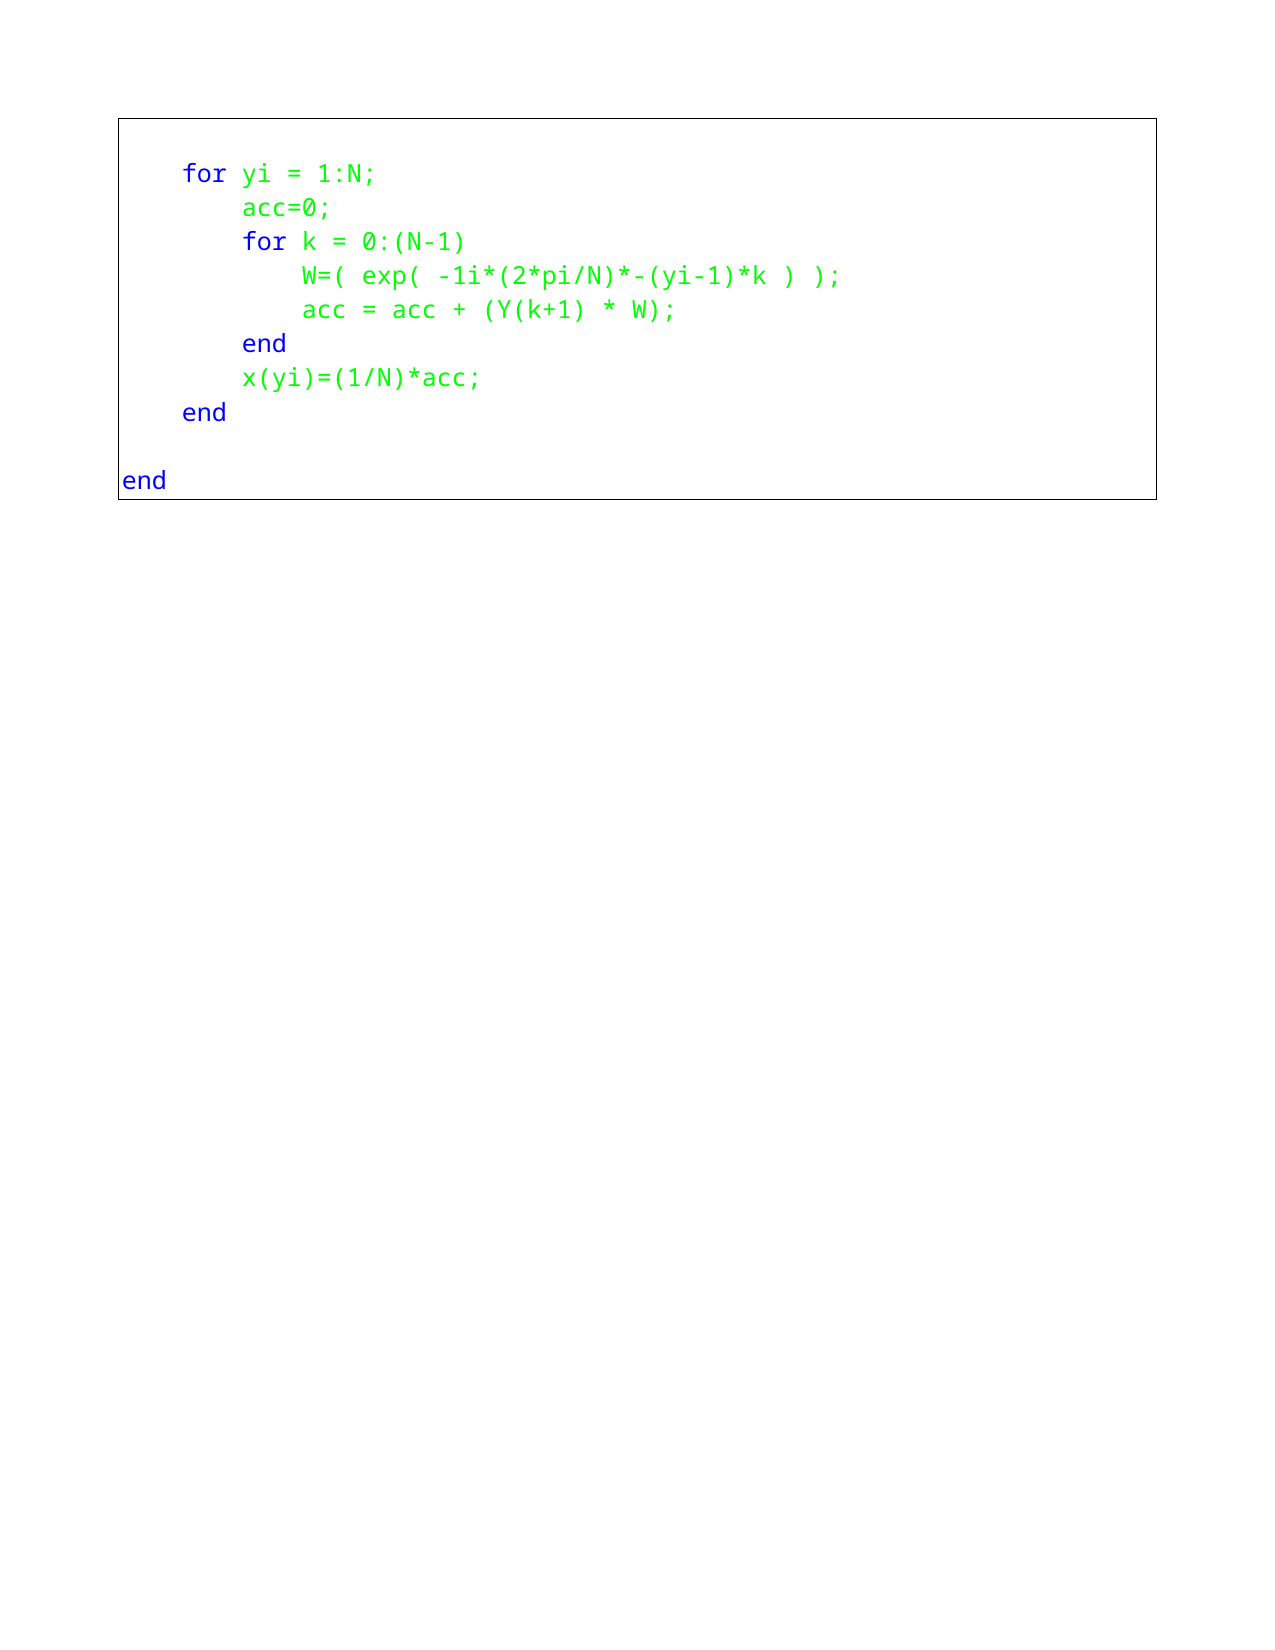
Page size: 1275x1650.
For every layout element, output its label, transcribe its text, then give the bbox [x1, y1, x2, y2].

text end [119, 459, 1156, 499]
text acc=0; [119, 186, 1156, 220]
text end [119, 322, 1156, 357]
text end [119, 391, 1156, 428]
text x(yi)=(1/N)*acc; [119, 357, 1156, 391]
text acc = acc + (Y(k+1) * W); [119, 288, 1156, 322]
text W=( exp( -1i*(2*pi/N)*-(yi-1)*k ) ); [119, 254, 1156, 288]
text for k = 0:(N-1) [119, 220, 1156, 254]
text for yi = 1:N; [119, 152, 1156, 186]
